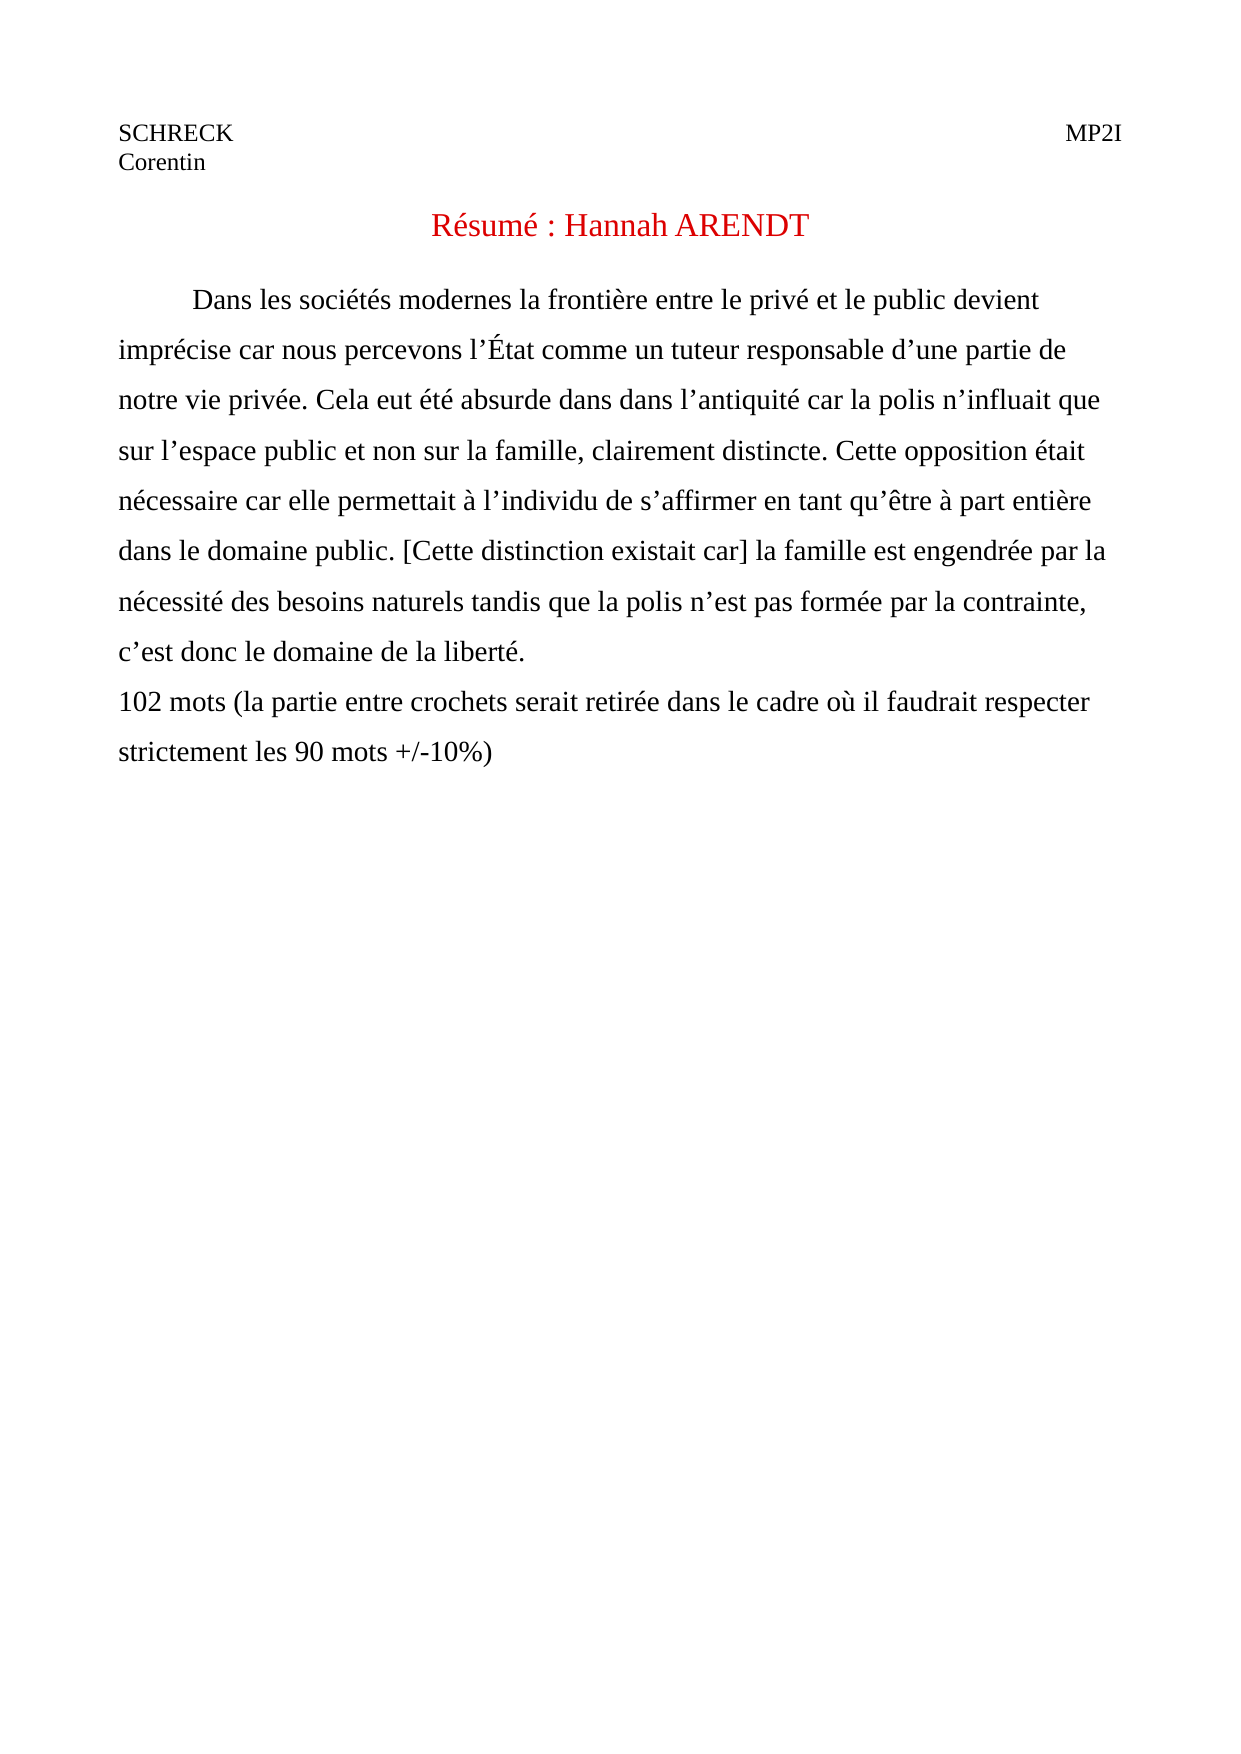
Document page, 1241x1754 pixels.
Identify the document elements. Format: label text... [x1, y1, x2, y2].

text Résumé : Hannah ARENDT [118, 205, 1122, 243]
text Dans les sociétés modernes la frontière entre le privé et le public devient imprécise car nous percevons l’État comme un tuteur responsable d’une partie de notre vie privée. Cela eut été absurde dans dans l’antiquité car la polis n’influait que sur l’espace public et non sur la famille, clairement distincte. Cette opposition était nécessaire car elle permettait à l’individu de s’affirmer en tant qu’être à part entière [118, 282, 1122, 517]
text 102 mots (la partie entre crochets serait retirée dans le cadre où il faudrait respecter strictement les 90 mots +/-10%) [118, 684, 1122, 768]
text dans le domaine public. [Cette distinction existait car] la famille est engendrée par la nécessité des besoins naturels tandis que la polis n’est pas formée par la contrainte, c’est donc le domaine de la liberté. [118, 533, 1122, 667]
